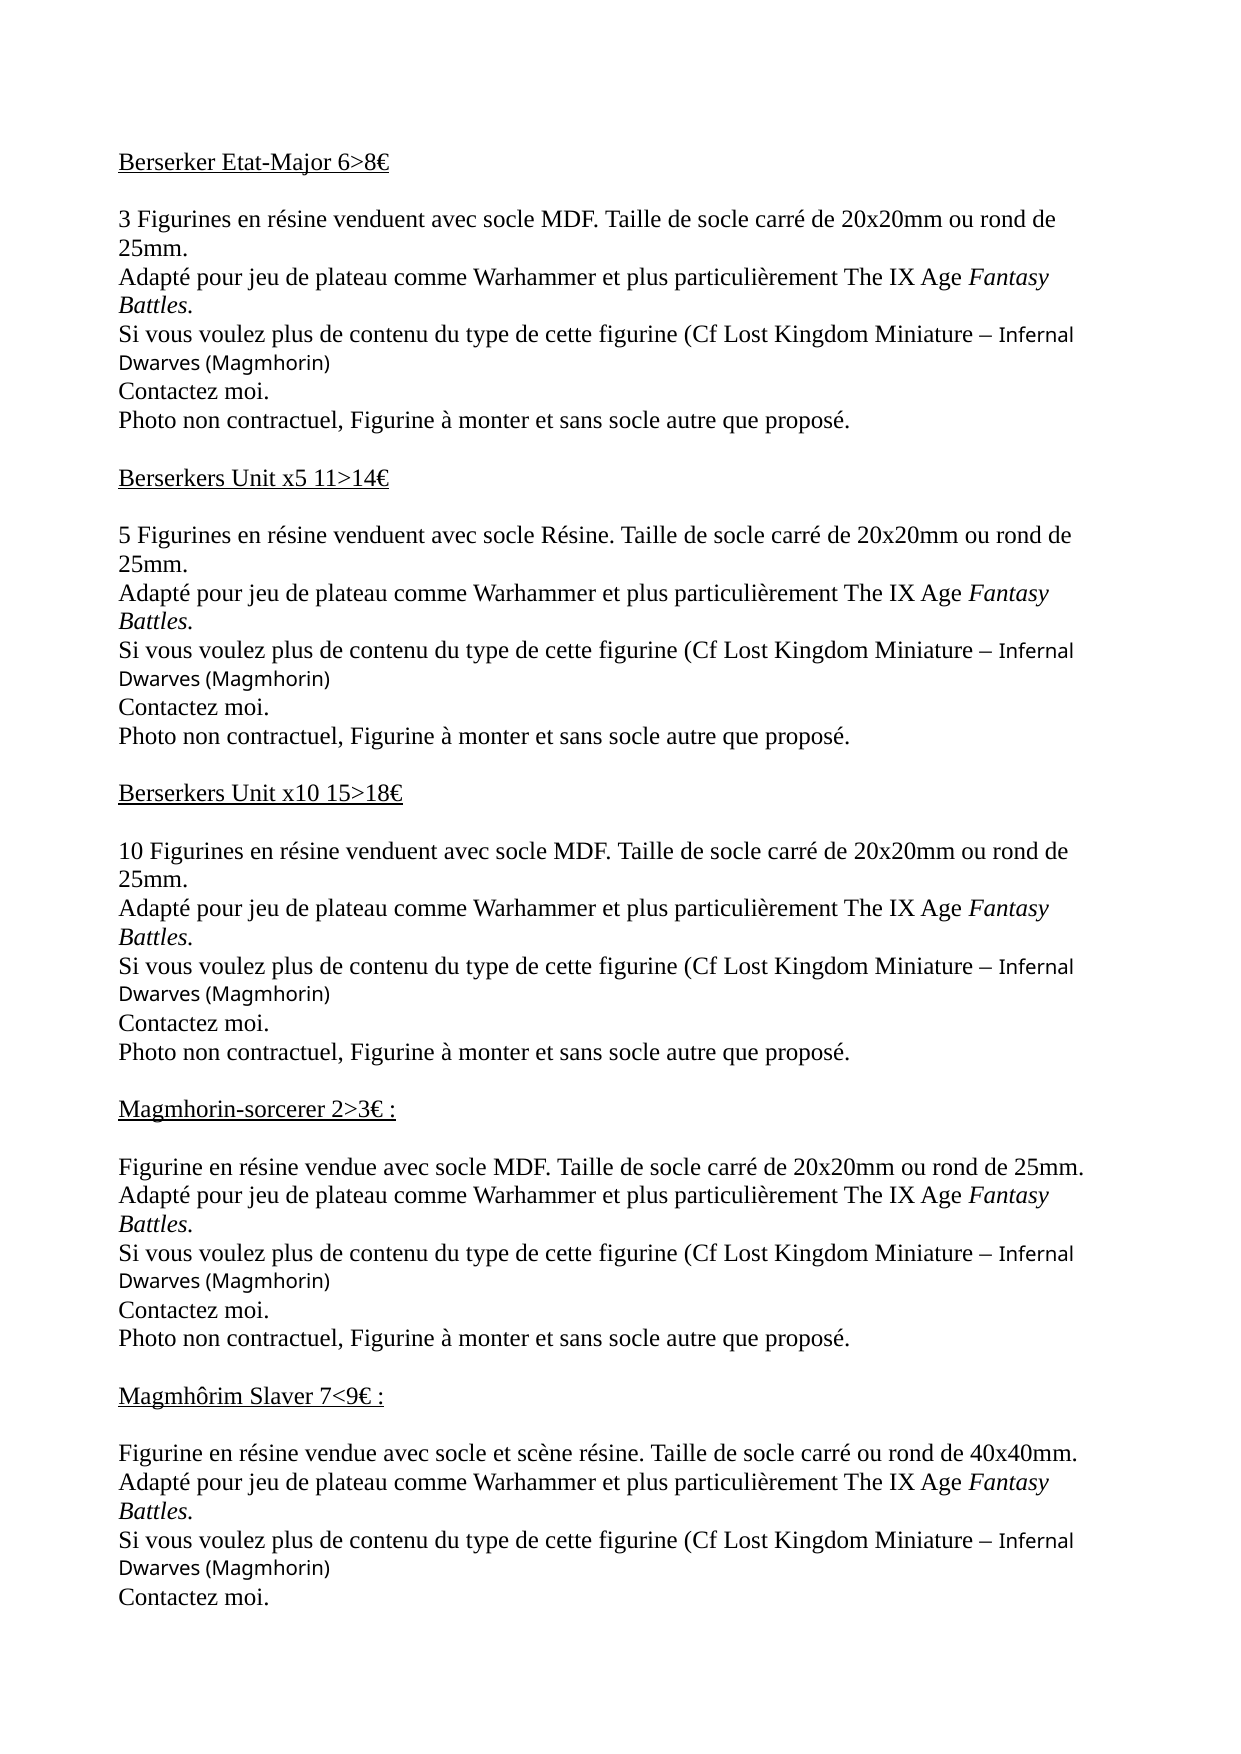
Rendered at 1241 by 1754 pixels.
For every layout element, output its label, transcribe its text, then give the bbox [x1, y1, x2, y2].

text Contactez moi. [118, 1582, 1122, 1611]
text Figurine en résine vendue avec socle et scène résine. Taille de socle carré ou rond de 40x40mm. Adapté pour jeu de plateau comme Warhammer et plus particulièrement The IX Age Fantasy Battles. Si vous voulez plus de contenu du type de cette figurine (Cf Lost Kingdom Miniature – Infernal Dwarves (Magmhorin) [118, 1438, 1122, 1582]
text Contactez moi. [118, 1008, 1122, 1037]
text Berserkers Unit x10 15>18€ [118, 778, 1122, 807]
text 5 Figurines en résine venduent avec socle Résine. Taille de socle carré de 20x20mm ou rond de 25mm. Adapté pour jeu de plateau comme Warhammer et plus particulièrement The IX Age Fantasy Battles. Si vous voulez plus de contenu du type de cette figurine (Cf Lost Kingdom Miniature – Infernal Dwarves (Magmhorin) [118, 520, 1122, 692]
text 10 Figurines en résine venduent avec socle MDF. Taille de socle carré de 20x20mm ou rond de 25mm. Adapté pour jeu de plateau comme Warhammer et plus particulièrement The IX Age Fantasy Battles. Si vous voulez plus de contenu du type de cette figurine (Cf Lost Kingdom Miniature – Infernal Dwarves (Magmhorin) [118, 836, 1122, 1008]
text Berserkers Unit x5 11>14€ [118, 463, 1122, 491]
text Magmhorin-sorcerer 2>3€ : [118, 1094, 1122, 1123]
text Contactez moi. [118, 376, 1122, 405]
text Photo non contractuel, Figurine à monter et sans socle autre que proposé. [118, 405, 1122, 434]
text Contactez moi. [118, 1295, 1122, 1323]
text Photo non contractuel, Figurine à monter et sans socle autre que proposé. [118, 1037, 1122, 1065]
text Berserker Etat-Major 6>8€ [118, 147, 1122, 176]
text Photo non contractuel, Figurine à monter et sans socle autre que proposé. [118, 721, 1122, 749]
text Contactez moi. [118, 692, 1122, 721]
text Photo non contractuel, Figurine à monter et sans socle autre que proposé. [118, 1323, 1122, 1352]
text Figurine en résine vendue avec socle MDF. Taille de socle carré de 20x20mm ou rond de 25mm. Adapté pour jeu de plateau comme Warhammer et plus particulièrement The IX Age Fantasy Battles. Si vous voulez plus de contenu du type de cette figurine (Cf Lost Kingdom Miniature – Infernal Dwarves (Magmhorin) [118, 1152, 1122, 1295]
text 3 Figurines en résine venduent avec socle MDF. Taille de socle carré de 20x20mm ou rond de 25mm. Adapté pour jeu de plateau comme Warhammer et plus particulièrement The IX Age Fantasy Battles. Si vous voulez plus de contenu du type de cette figurine (Cf Lost Kingdom Miniature – Infernal Dwarves (Magmhorin) [118, 204, 1122, 376]
text Magmhôrim Slaver 7<9€ : [118, 1381, 1122, 1410]
